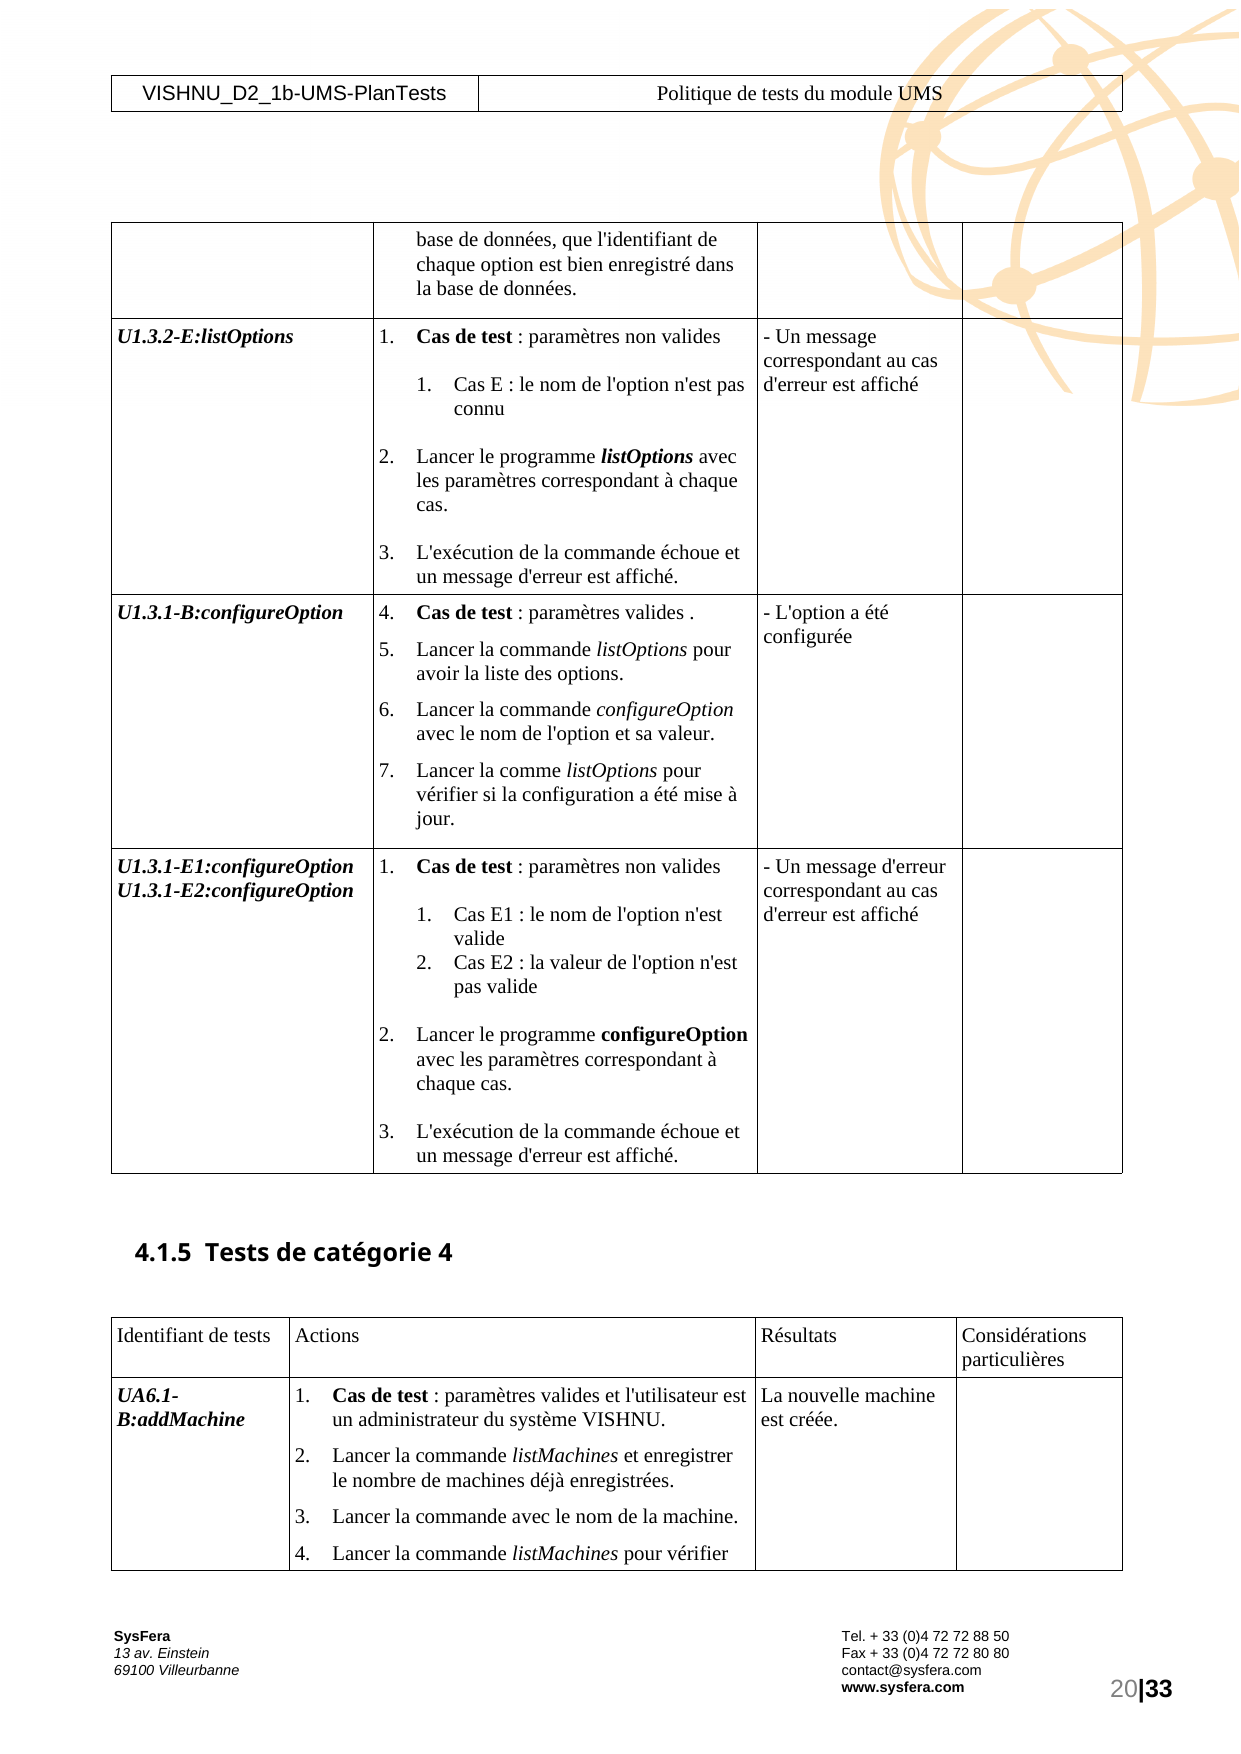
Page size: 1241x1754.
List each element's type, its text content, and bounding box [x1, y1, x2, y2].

picture [758, 223, 962, 318]
table_cell [963, 407, 1122, 594]
table_cell La nouvelle machine est créée. [756, 1378, 956, 1570]
picture [112, 223, 373, 318]
picture [1, 9, 1239, 406]
table_cell UA6.1-B:addMachine [112, 1378, 289, 1570]
picture [963, 223, 1122, 318]
table_cell U1.3.1-E1:configureOption U1.3.1-E2:configureOption [112, 849, 373, 1172]
table_header Résultats [756, 1318, 956, 1377]
table_cell [963, 849, 1122, 1172]
picture [374, 319, 757, 406]
table_header Considérations particulières [957, 1318, 1122, 1377]
table_cell U1.3.1-B:configureOption [112, 595, 373, 848]
table_cell Cas de test : paramètres non valides Cas E1 : le nom de l'option n'est valide Cas E2 : la valeur de l'option n'est pas valide Lancer le programme configureOption avec les paramètres correspondant à chaque cas. L'exécution de la commande échoue et un message d'erreur est affiché. [374, 849, 757, 1172]
table_header Actions [290, 1318, 755, 1377]
table_cell Cas de test : paramètres valides et l'utilisateur est un administrateur du système VISHNU. Lancer la commande listMachines et enregistrer le nombre de machines déjà enregistrées. Lancer la commande avec le nom de la machine. Lancer la commande listMachines pour vérifier l'ajout de la machine. [290, 1378, 755, 1570]
table_cell Cas de test : paramètres valides . Lancer la commande listOptions pour avoir la liste des options. Lancer la commande configureOption avec le nom de l'option et sa valeur. Lancer la comme listOptions pour vérifier si la configuration a été mise à jour. [374, 595, 757, 848]
picture [963, 319, 1122, 406]
table_cell - L'option a été configurée [758, 595, 962, 848]
picture [112, 319, 373, 406]
table_cell Cas de test : paramètres non valides Cas E : le nom de l'option n'est pas connu Lancer le programme listOptions avec les paramètres correspondant à chaque cas. L'exécution de la commande échoue et un message d'erreur est affiché. [374, 407, 757, 594]
picture [374, 223, 757, 318]
picture [758, 319, 962, 406]
table_cell - Un message correspondant au cas d'erreur est affiché [758, 407, 962, 594]
table_cell - Un message d'erreur correspondant au cas d'erreur est affiché [758, 849, 962, 1172]
table_cell [957, 1378, 1122, 1570]
table_cell U1.3.2-E:listOptions [112, 407, 373, 594]
table_cell [963, 595, 1122, 848]
subtitle Tests de catégorie 4 [134, 1234, 1122, 1268]
table_header Identifiant de tests [112, 1318, 289, 1377]
